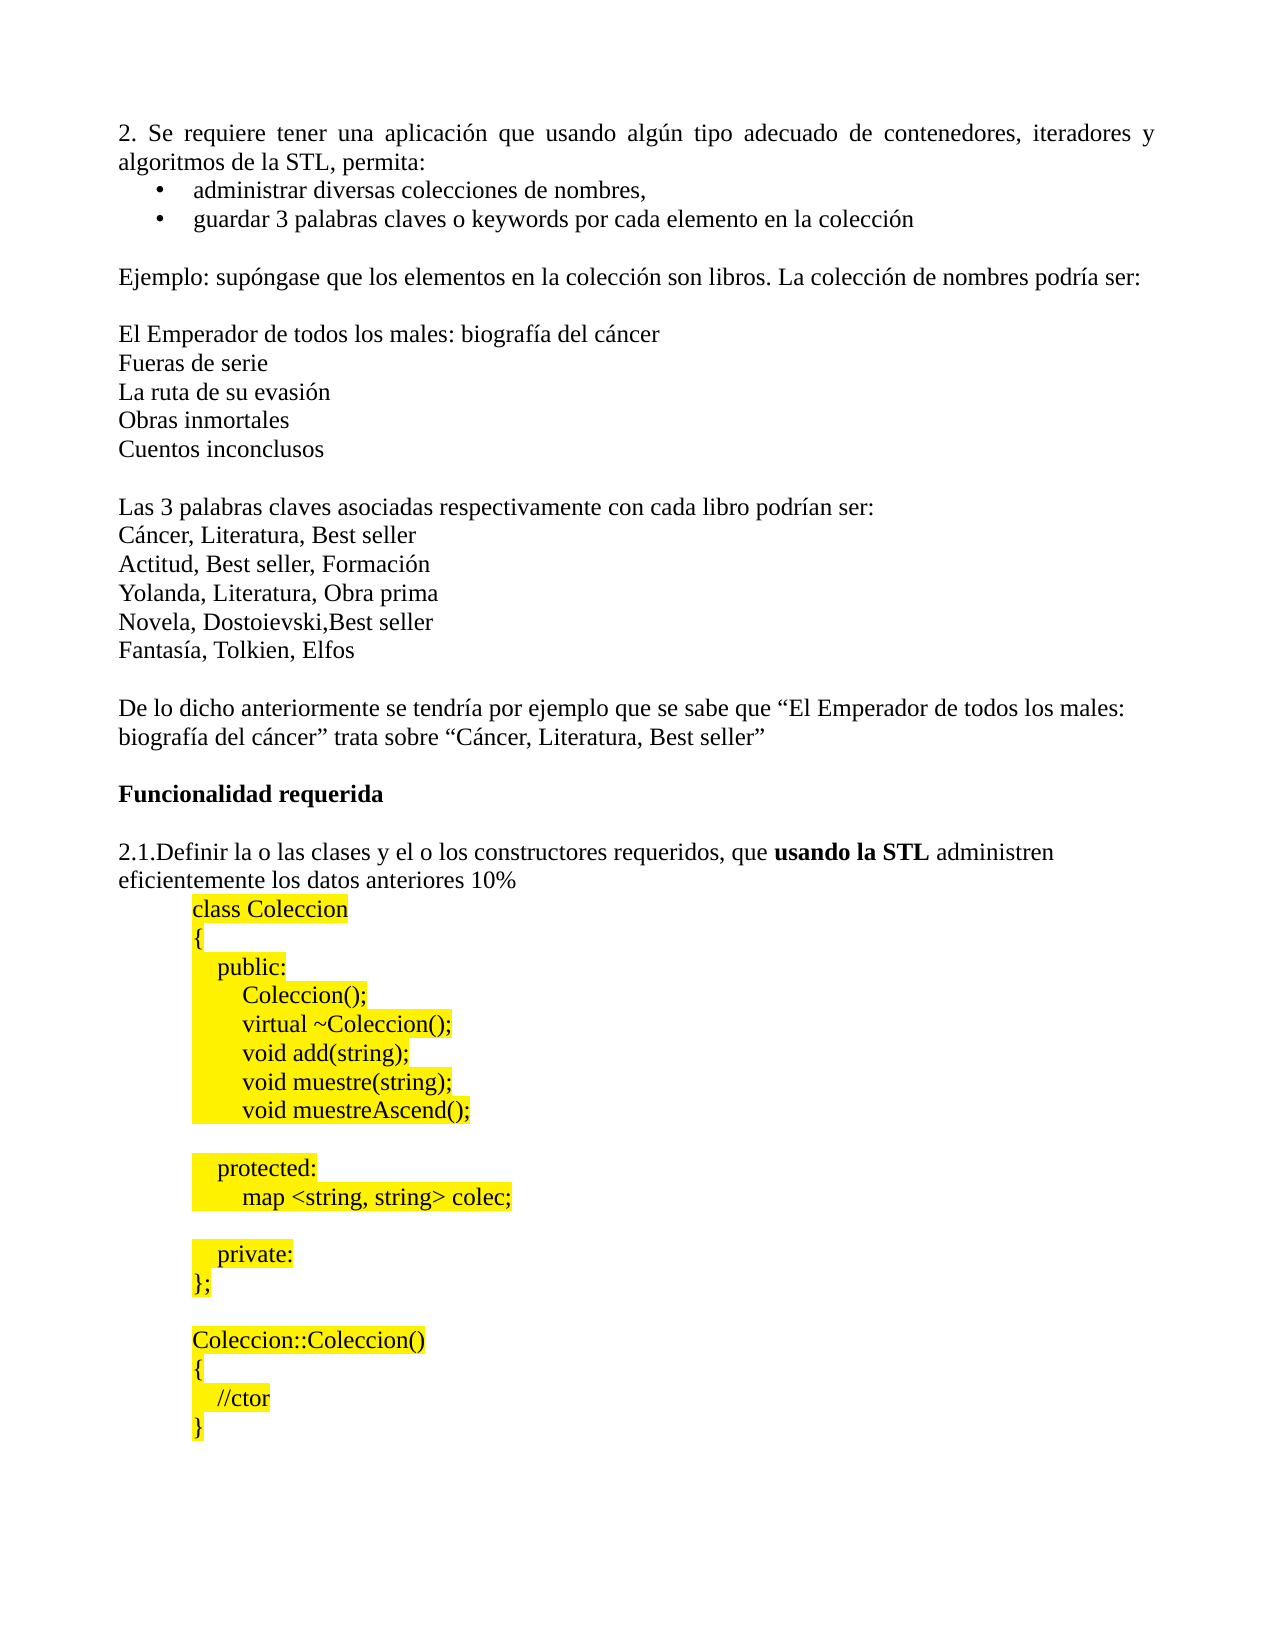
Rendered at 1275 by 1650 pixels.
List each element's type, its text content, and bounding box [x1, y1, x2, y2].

text 2. Se requiere tener una aplicación que usando algún tipo adecuado de contenedores, iteradores y algoritmos de la STL, permita: [118, 118, 1157, 176]
text Yolanda, Literatura, Obra prima [118, 578, 1157, 607]
text De lo dicho anteriormente se tendría por ejemplo que se sabe que “El Emperador de todos los males: biografía del cáncer” trata sobre “Cáncer, Literatura, Best seller” [118, 693, 1157, 751]
text Cuentos inconclusos [118, 434, 1157, 463]
list guardar 3 palabras claves o keywords por cada elemento en la colección [156, 204, 1157, 233]
list administrar diversas colecciones de nombres, [156, 176, 1157, 204]
text Ejemplo: supóngase que los elementos en la colección son libros. La colección de nombres podría ser: [118, 262, 1157, 291]
text class Coleccion [192, 894, 1157, 923]
text Obras inmortales [118, 406, 1157, 434]
text Fantasía, Tolkien, Elfos [118, 636, 1157, 664]
text virtual ~Coleccion(); [192, 1009, 1157, 1038]
text Funcionalidad requerida [118, 779, 1157, 808]
text protected: [192, 1153, 1157, 1182]
text 2.1.Definir la o las clases y el o los constructores requeridos, que usando la STL administren eficientemente los datos anteriores 10% [118, 837, 1157, 894]
text { [192, 1354, 1157, 1383]
text //ctor [192, 1383, 1157, 1412]
text La ruta de su evasión [118, 377, 1157, 406]
text Coleccion(); [192, 981, 1157, 1009]
text } [192, 1412, 1157, 1441]
text El Emperador de todos los males: biografía del cáncer [118, 319, 1157, 348]
text Coleccion::Coleccion() [192, 1326, 1157, 1354]
text public: [192, 952, 1157, 981]
text Fueras de serie [118, 348, 1157, 377]
text Actitud, Best seller, Formación [118, 549, 1157, 578]
text void add(string); [192, 1038, 1157, 1067]
text Novela, Dostoievski,Best seller [118, 607, 1157, 636]
text map <string, string> colec; [192, 1182, 1157, 1211]
text private: [192, 1239, 1157, 1268]
text Cáncer, Literatura, Best seller [118, 521, 1157, 549]
text Las 3 palabras claves asociadas respectivamente con cada libro podrían ser: [118, 492, 1157, 521]
text { [192, 923, 1157, 952]
text }; [192, 1268, 1157, 1297]
text void muestreAscend(); [192, 1096, 1157, 1124]
text void muestre(string); [192, 1067, 1157, 1096]
